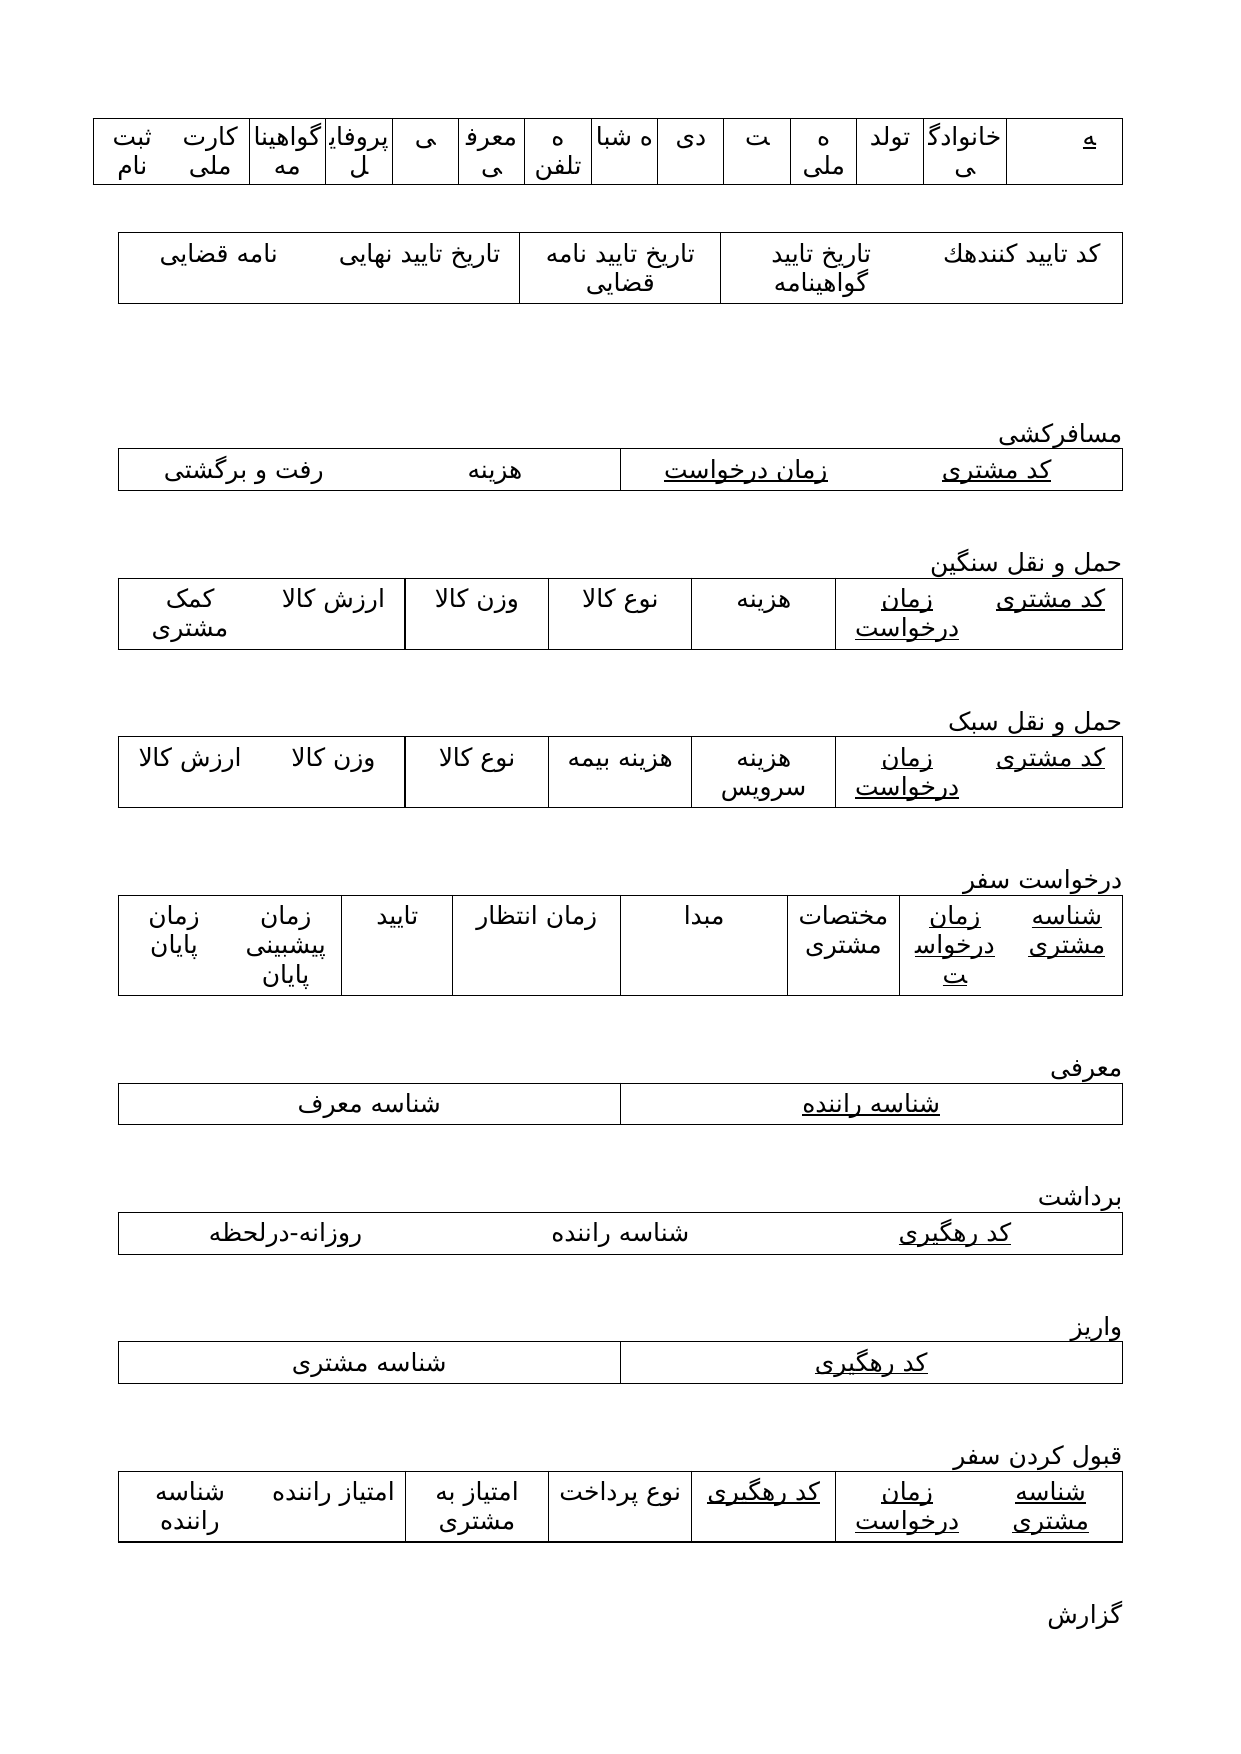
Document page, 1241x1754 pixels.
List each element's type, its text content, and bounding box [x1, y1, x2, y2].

table_header دی [658, 119, 723, 183]
table_header امتیاز راننده [262, 1472, 405, 1541]
table_header کد تایید کنندهك [921, 233, 1122, 303]
table_header نوع کالا [549, 579, 691, 648]
table_header کد مشتری [979, 579, 1122, 648]
text مسافرکشی [118, 419, 1122, 448]
table_header شناسه مشتری [119, 1342, 620, 1383]
table_header ارزش کالا [262, 579, 404, 648]
table_header [1007, 119, 1056, 183]
text معرفی [118, 1053, 1122, 1082]
text حمل و نقل سنگین [118, 548, 1122, 578]
table_header کد رهگیری [788, 1213, 1122, 1253]
table_header نامه قضایی [119, 233, 319, 303]
table_header هزینه سرویس [692, 737, 835, 807]
table_header مبدا [621, 896, 787, 995]
table_header شناسه راننده [621, 1084, 1122, 1124]
table_header شناسه مشتری [979, 1472, 1122, 1541]
table_header زمان درخواست [836, 737, 979, 807]
table_header زمان درخواست [836, 579, 979, 648]
table_header شناسه راننده [453, 1213, 787, 1253]
table_header هزینه [692, 579, 835, 648]
table_header امتیاز به مشتری [406, 1472, 548, 1541]
table_header ی [393, 119, 458, 183]
table_header وزن کالا [262, 737, 404, 807]
table_header کد مشتری [871, 449, 1122, 490]
table_header کد رهگیری [621, 1342, 1122, 1383]
table_header زمان پایان [119, 896, 230, 995]
table_header ه شبا [592, 119, 657, 183]
text درخواست سفر [118, 866, 1122, 895]
table_header زمان درخواست [621, 449, 871, 490]
table_header گواهینامه [250, 119, 325, 183]
table_header تولد [857, 119, 923, 183]
table_header زمان انتظار [453, 896, 620, 995]
table_header نوع کالا [406, 737, 548, 807]
table_header ت [724, 119, 790, 183]
table_header هزینه [369, 449, 620, 490]
table_header هزینه بیمه [549, 737, 691, 807]
table_header کمک مشتری [119, 579, 262, 648]
table_header کد رهگیری [692, 1472, 835, 1541]
table_header ه ملی [791, 119, 856, 183]
table_header ارزش کالا [119, 737, 262, 807]
table_header زمان درخواست [900, 896, 1011, 995]
text گزارش [118, 1600, 1122, 1629]
text قبول کردن سفر [118, 1441, 1122, 1471]
table_header تاریخ تایید نامه قضایی [520, 233, 720, 303]
table_header ثبت نام [94, 119, 171, 183]
table_header تاریخ تایید نهایی [319, 233, 519, 303]
table_header زمان درخواست [836, 1472, 979, 1541]
table_header وزن کالا [406, 579, 548, 648]
table_header خانوادگی [924, 119, 1006, 183]
table_header تاریخ تایید گواهینامه [721, 233, 921, 303]
table_header ه تلفن [525, 119, 591, 183]
table_header مختصات مشتری [788, 896, 899, 995]
table_header ه [1056, 119, 1122, 183]
table_header زمان پیشبینی پایان [230, 896, 341, 995]
table_header پروفایل [326, 119, 392, 183]
table_header شناسه مشتری [1011, 896, 1122, 995]
table_header تایید [342, 896, 452, 995]
text حمل و نقل سبک [118, 707, 1122, 736]
table_header روزانه-درلحظه [119, 1213, 453, 1253]
table_header کد مشتری [979, 737, 1122, 807]
table_header معرفی [459, 119, 524, 183]
table_header رفت و برگشتی [119, 449, 369, 490]
table_header نوع پرداخت [549, 1472, 691, 1541]
table_header کارت ملی [171, 119, 249, 183]
table_header شناسه معرف [119, 1084, 620, 1124]
text برداشت [118, 1183, 1122, 1212]
table_header شناسه راننده [119, 1472, 262, 1541]
text واریز [118, 1312, 1122, 1341]
